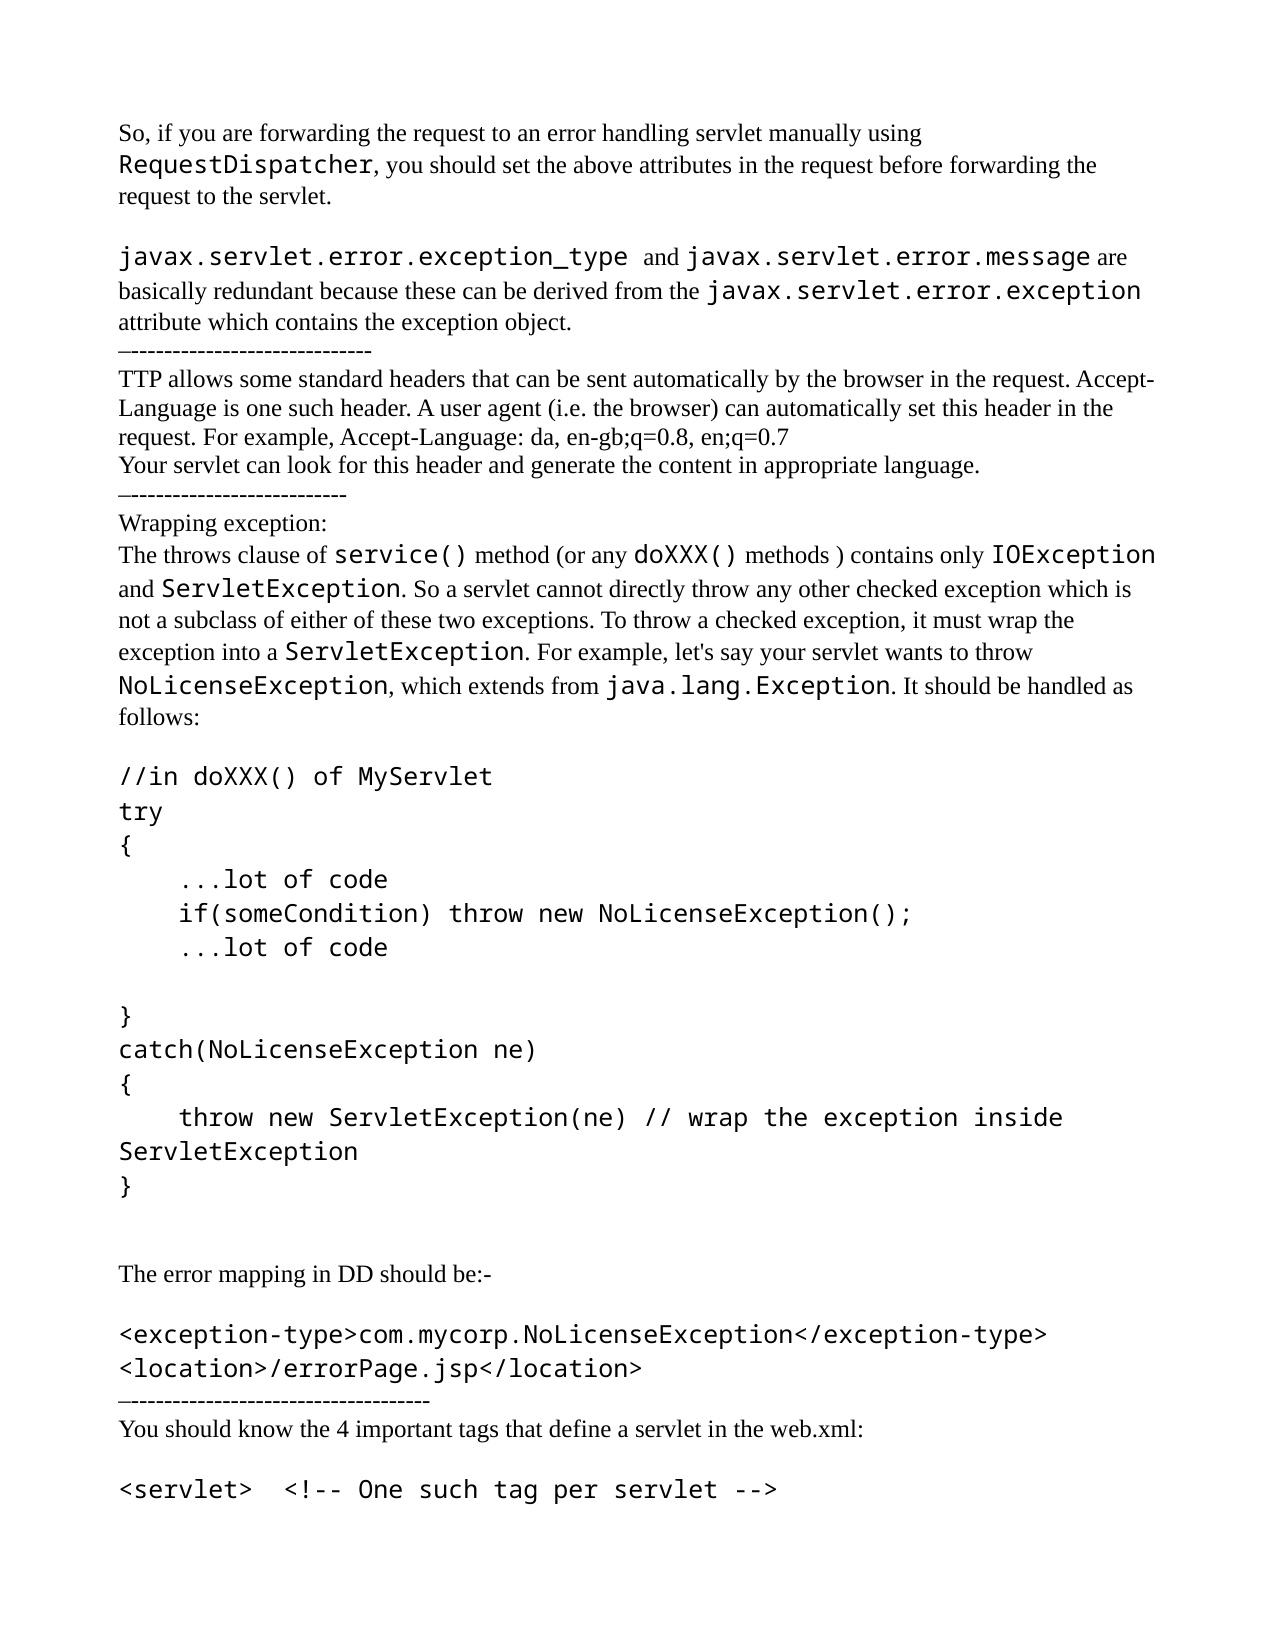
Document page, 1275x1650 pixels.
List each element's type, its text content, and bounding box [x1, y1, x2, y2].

text You should know the 4 important tags that define a servlet in the web.xml: <servlet> <!-- One such tag per servlet --> [118, 1414, 1157, 1505]
text So, if you are forwarding the request to an error handling servlet manually using RequestDispatcher, you should set the above attributes in the request before forwarding the request to the servlet. javax.servlet.error.exception_type and javax.servlet.error.message are basically redundant because these can be derived from the javax.servlet.error.exception attribute which contains the exception object. [118, 118, 1157, 335]
text –----------------------------- [118, 335, 1157, 364]
text Your servlet can look for this header and generate the content in appropriate language. [118, 450, 1157, 479]
text –------------------------------------ [118, 1385, 1157, 1414]
text TTP allows some standard headers that can be sent automatically by the browser in the request. Accept-Language is one such header. A user agent (i.e. the browser) can automatically set this header in the request. For example, Accept-Language: da, en-gb;q=0.8, en;q=0.7 [118, 364, 1157, 450]
text Wrapping exception: [118, 508, 1157, 537]
text –-------------------------- [118, 479, 1157, 508]
text The throws clause of service() method (or any doXXX() methods ) contains only IOException and ServletException. So a servlet cannot directly throw any other checked exception which is not a subclass of either of these two exceptions. To throw a checked exception, it must wrap the exception into a ServletException. For example, let's say your servlet wants to throw NoLicenseException, which extends from java.lang.Exception. It should be handled as follows: //in doXXX() of MyServlet try { ...lot of code if(someCondition) throw new NoLicenseException(); ...lot of code } catch(NoLicenseException ne) { throw new ServletException(ne) // wrap the exception inside ServletException } The error mapping in DD should be:- <exception-type>com.mycorp.NoLicenseException</exception-type> <location>/errorPage.jsp</location> [118, 537, 1157, 1385]
